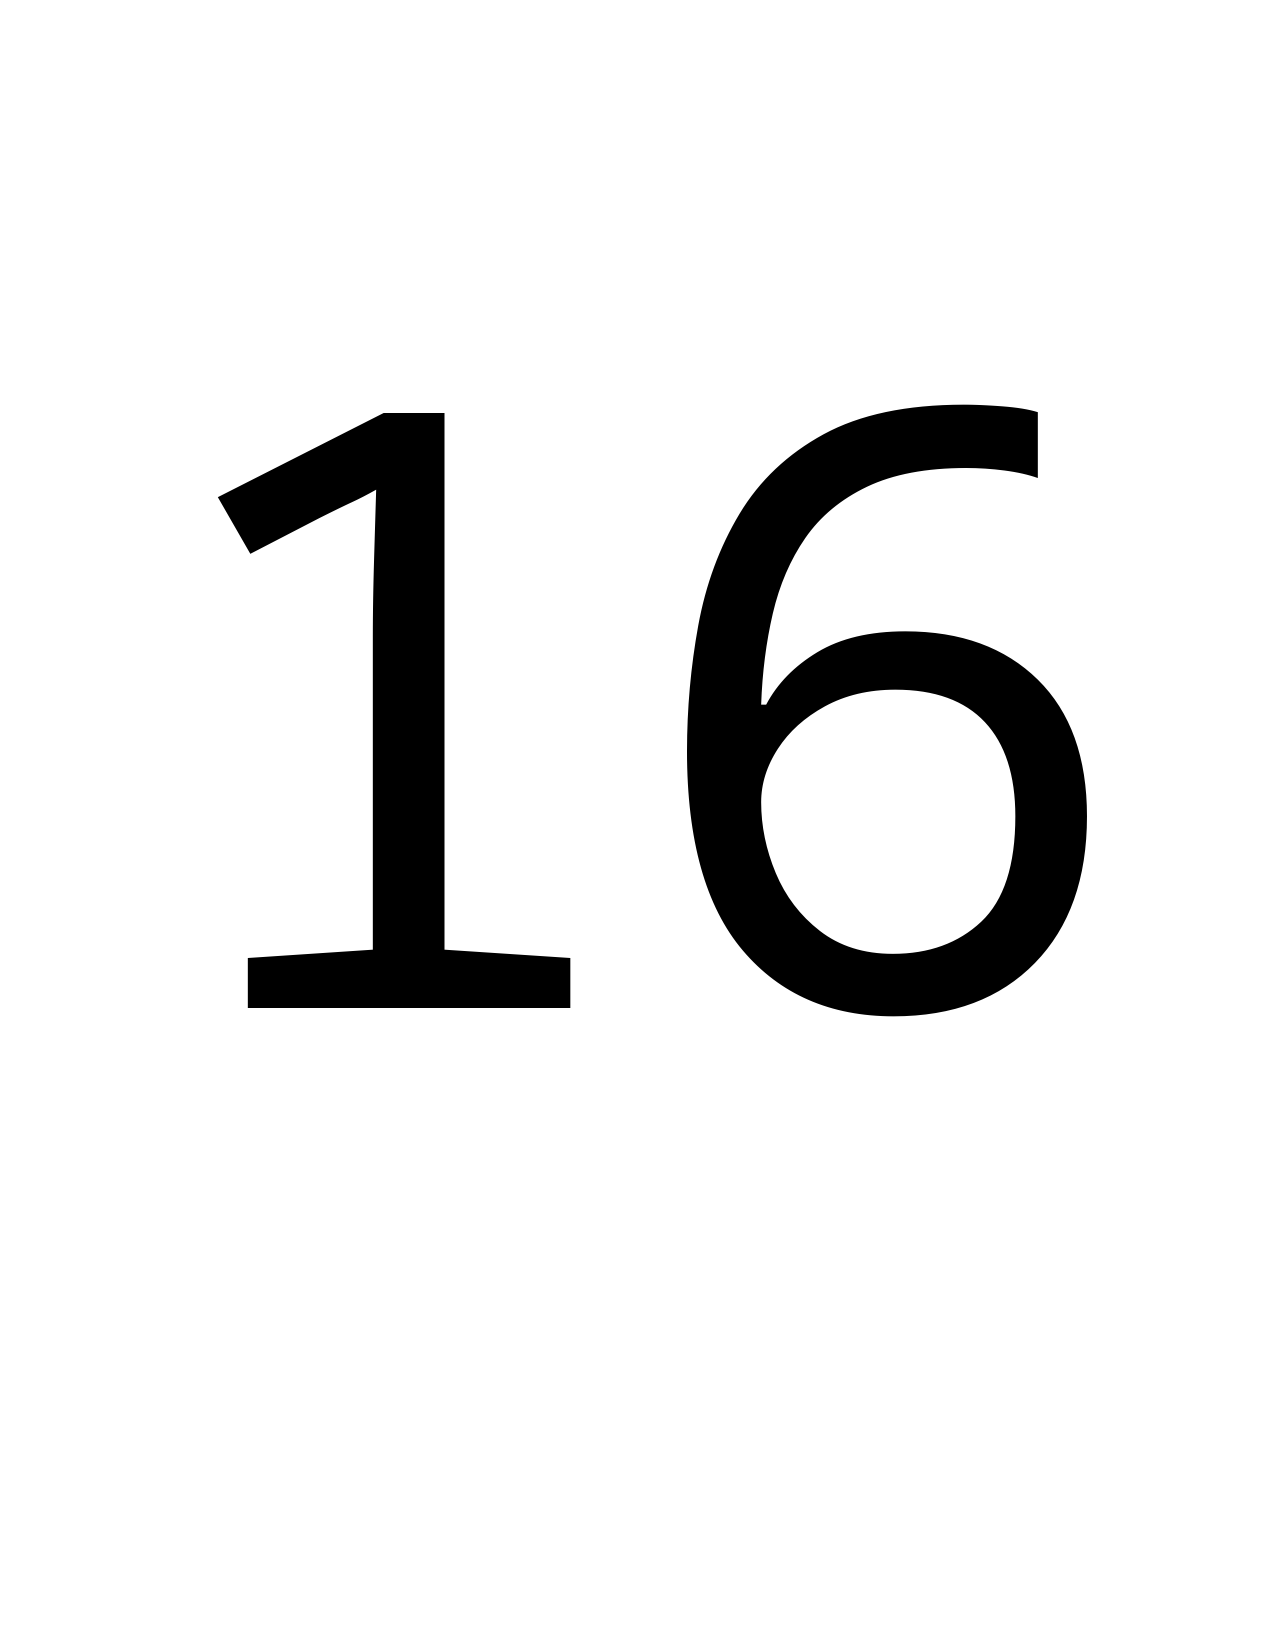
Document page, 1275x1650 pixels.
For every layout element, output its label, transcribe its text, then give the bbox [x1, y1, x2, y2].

text 16 [118, 118, 1157, 1253]
